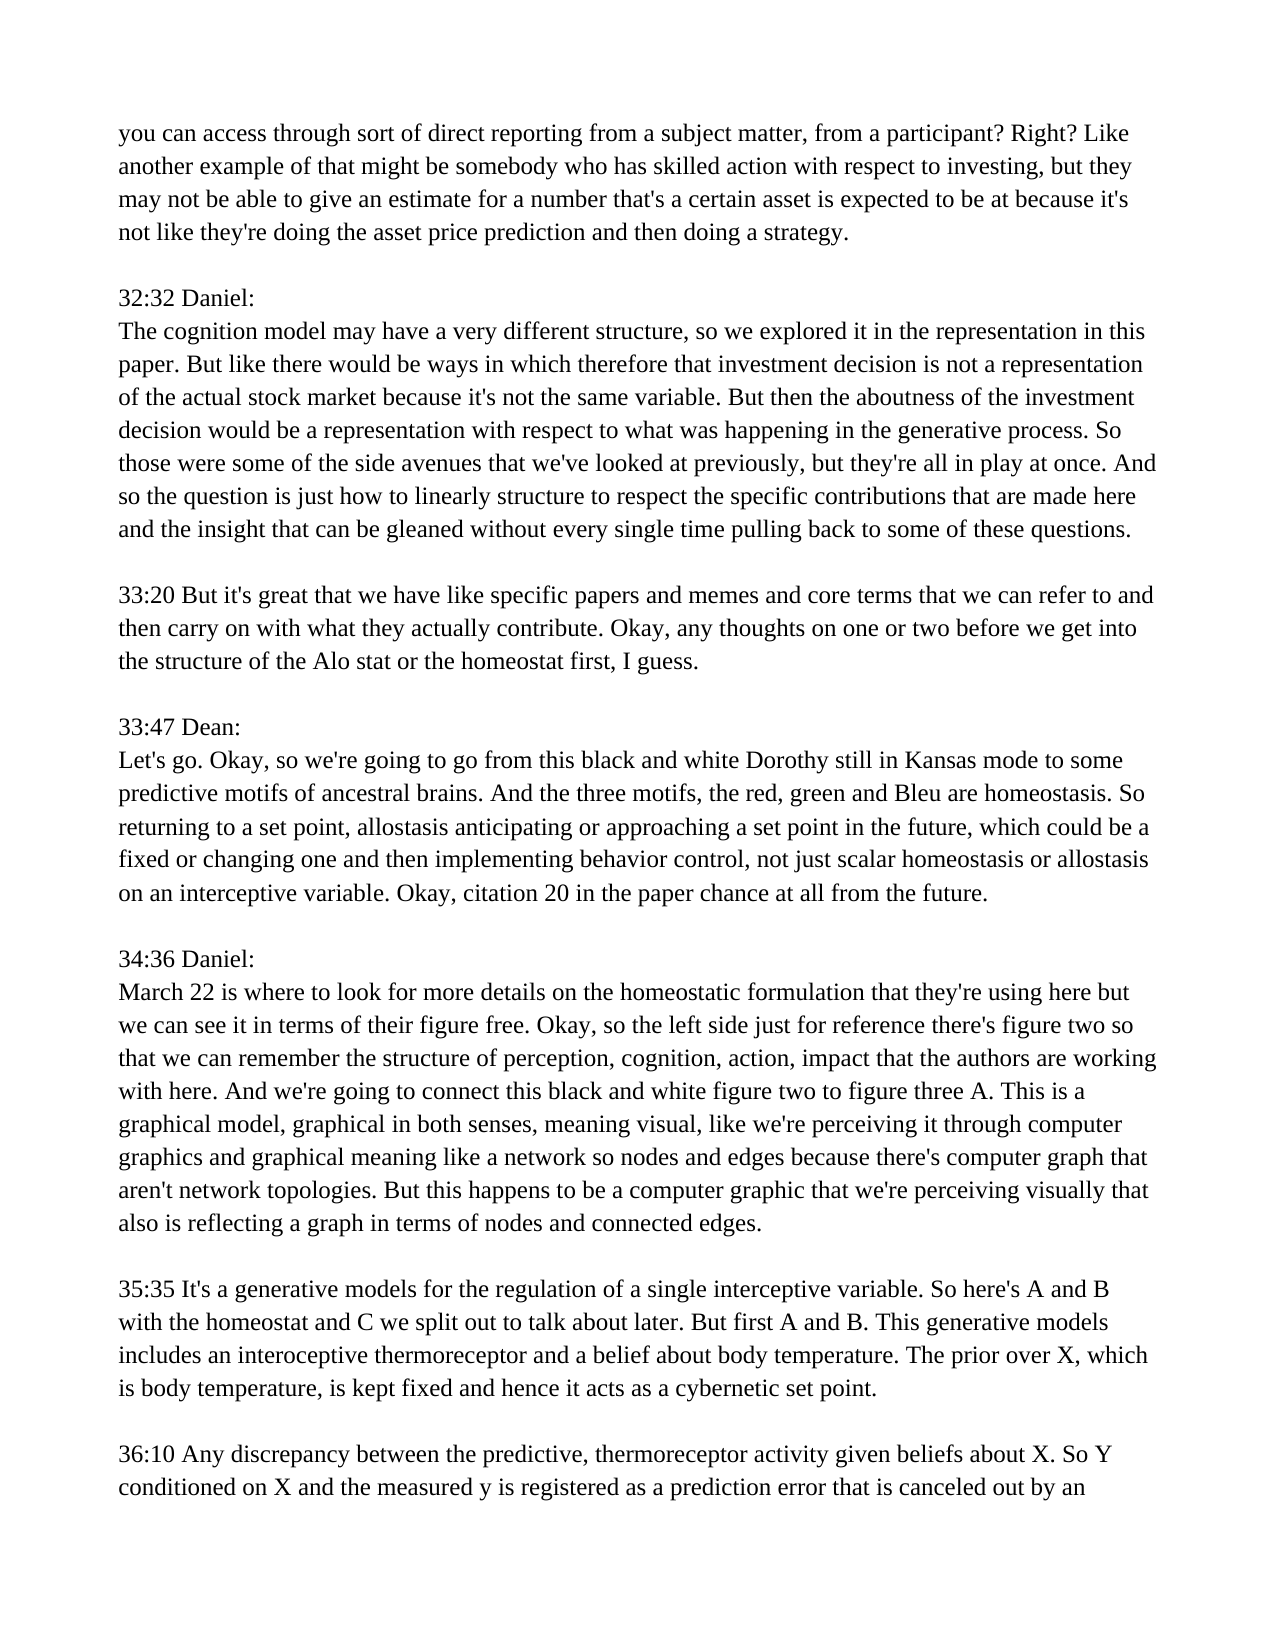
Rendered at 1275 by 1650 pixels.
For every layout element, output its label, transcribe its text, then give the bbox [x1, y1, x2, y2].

text you can access through sort of direct reporting from a subject matter, from a participant? Right? Like another example of that might be somebody who has skilled action with respect to investing, but they may not be able to give an estimate for a number that's a certain asset is expected to be at because it's not like they're doing the asset price prediction and then doing a strategy. 32:32 Daniel: The cognition model may have a very different structure, so we explored it in the representation in this paper. But like there would be ways in which therefore that investment decision is not a representation of the actual stock market because it's not the same variable. But then the aboutness of the investment decision would be a representation with respect to what was happening in the generative process. So those were some of the side avenues that we've looked at previously, but they're all in play at once. And so the question is just how to linearly structure to respect the specific contributions that are made here and the insight that can be gleaned without every single time pulling back to some of these questions. 33:20 But it's great that we have like specific papers and memes and core terms that we can refer to and then carry on with what they actually contribute. Okay, any thoughts on one or two before we get into the structure of the Alo stat or the homeostat first, I guess. 33:47 Dean: Let's go. Okay, so we're going to go from this black and white Dorothy still in Kansas mode to some predictive motifs of ancestral brains. And the three motifs, the red, green and Bleu are homeostasis. So returning to a set point, allostasis anticipating or approaching a set point in the future, which could be a fixed or changing one and then implementing behavior control, not just scalar homeostasis or allostasis on an interceptive variable. Okay, citation 20 in the paper chance at all from the future. 34:36 Daniel: March 22 is where to look for more details on the homeostatic formulation that they're using here but we can see it in terms of their figure free. Okay, so the left side just for reference there's figure two so that we can remember the structure of perception, cognition, action, impact that the authors are working with here. And we're going to connect this black and white figure two to figure three A. This is a graphical model, graphical in both senses, meaning visual, like we're perceiving it through computer graphics and graphical meaning like a network so nodes and edges because there's computer graph that aren't network topologies. But this happens to be a computer graphic that we're perceiving visually that also is reflecting a graph in terms of nodes and connected edges. 35:35 It's a generative models for the regulation of a single interceptive variable. So here's A and B with the homeostat and C we split out to talk about later. But first A and B. This generative models includes an interoceptive thermoreceptor and a belief about body temperature. The prior over X, which is body temperature, is kept fixed and hence it acts as a cybernetic set point. 36:10 Any discrepancy between the predictive, thermoreceptor activity given beliefs about X. So Y conditioned on X and the measured y is registered as a prediction error that is canceled out by an [118, 118, 1157, 1501]
